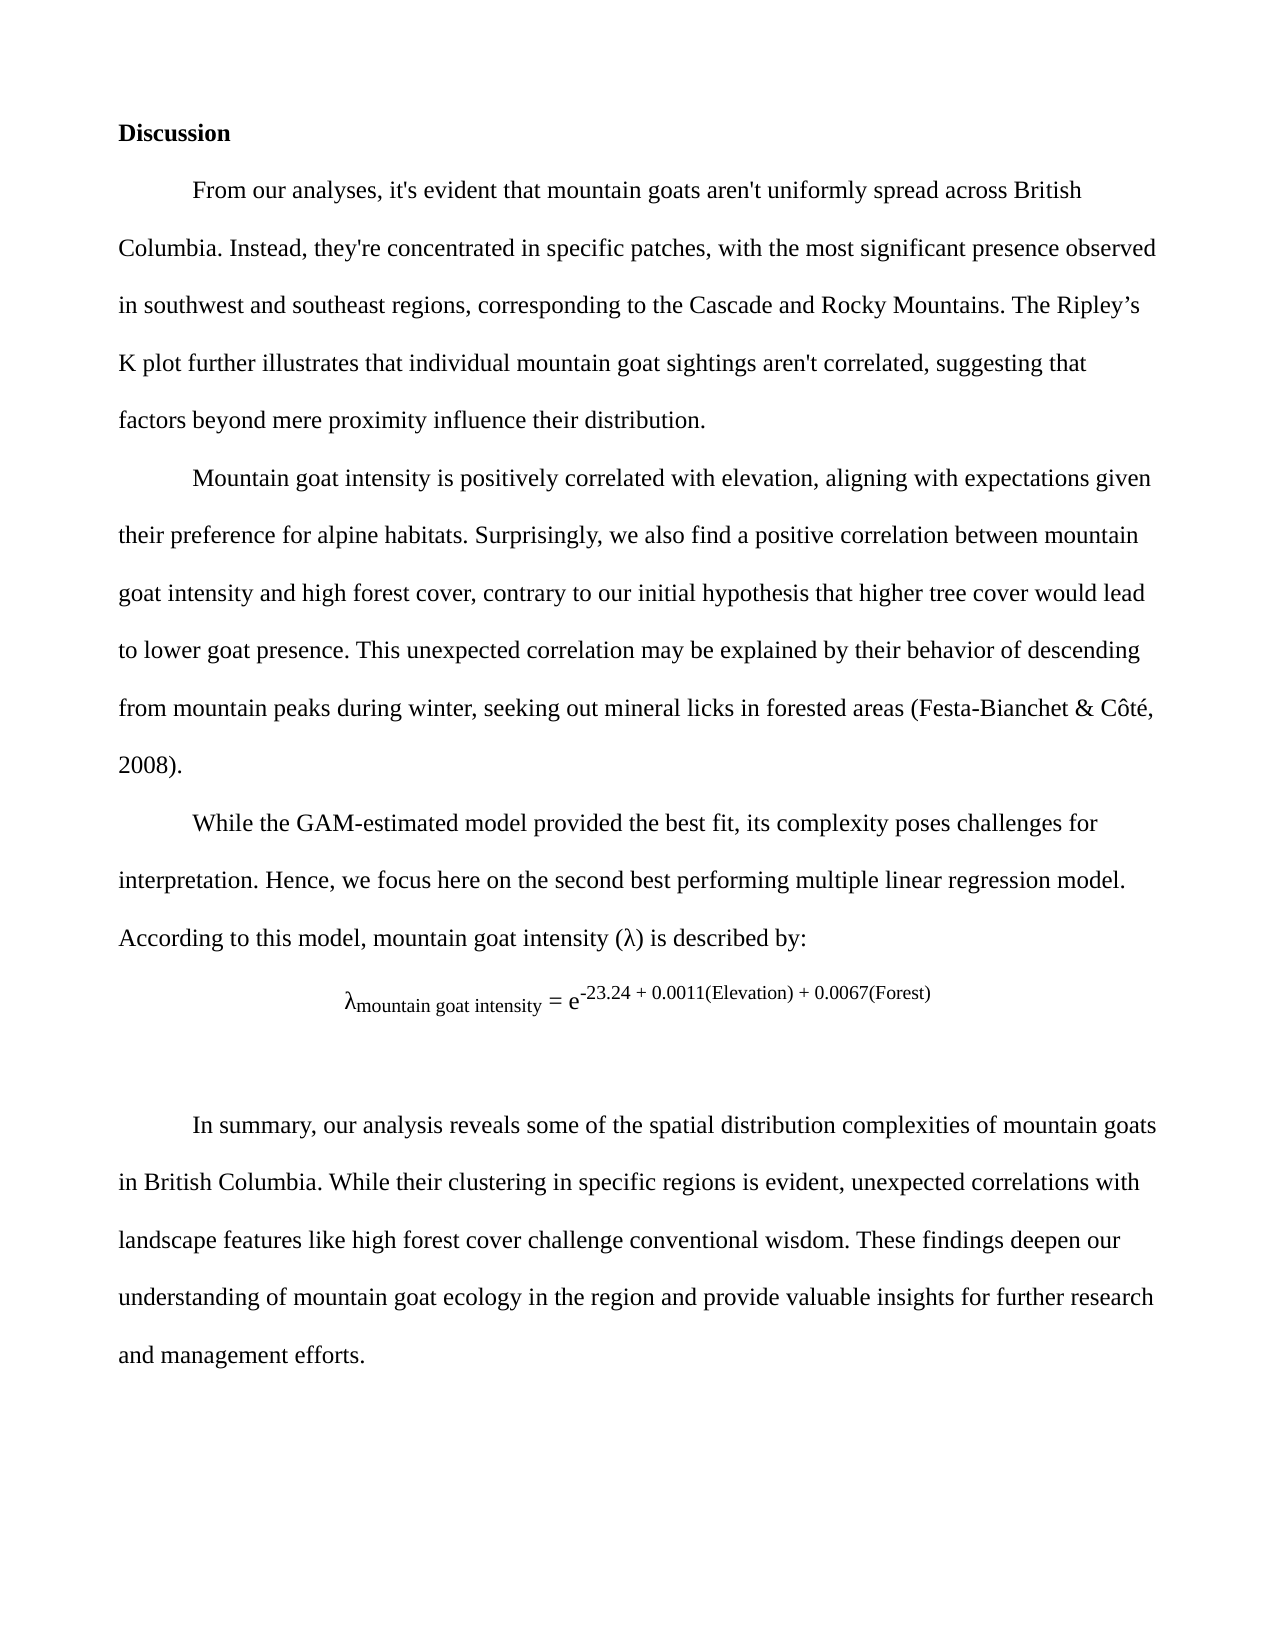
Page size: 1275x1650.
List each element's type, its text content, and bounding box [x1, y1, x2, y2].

text Mountain goat intensity is positively correlated with elevation, aligning with expectations given their preference for alpine habitats. Surprisingly, we also find a positive correlation between mountain goat intensity and high forest cover, contrary to our initial hypothesis that higher tree cover would lead to lower goat presence. This unexpected correlation may be explained by their behavior of descending from mountain peaks during winter, seeking out mineral licks in forested areas (Festa-Bianchet & Côté, 2008). [118, 463, 1157, 779]
text While the GAM-estimated model provided the best fit, its complexity poses challenges for interpretation. Hence, we focus here on the second best performing multiple linear regression model. According to this model, mountain goat intensity (λ) is described by: [118, 808, 1157, 952]
text From our analyses, it's evident that mountain goats aren't uniformly spread across British Columbia. Instead, they're concentrated in specific patches, with the most significant presence observed in southwest and southeast regions, corresponding to the Cascade and Rocky Mountains. The Ripley’s K plot further illustrates that individual mountain goat sightings aren't correlated, suggesting that factors beyond mere proximity influence their distribution. [118, 176, 1157, 434]
text Discussion [118, 118, 1157, 147]
text In summary, our analysis reveals some of the spatial distribution complexities of mountain goats in British Columbia. While their clustering in specific regions is evident, unexpected correlations with landscape features like high forest cover challenge conventional wisdom. These findings deepen our understanding of mountain goat ecology in the region and provide valuable insights for further research and management efforts. [118, 1110, 1157, 1369]
text λmountain goat intensity = e-23.24 + 0.0011(Elevation) + 0.0067(Forest) [118, 981, 1157, 1017]
